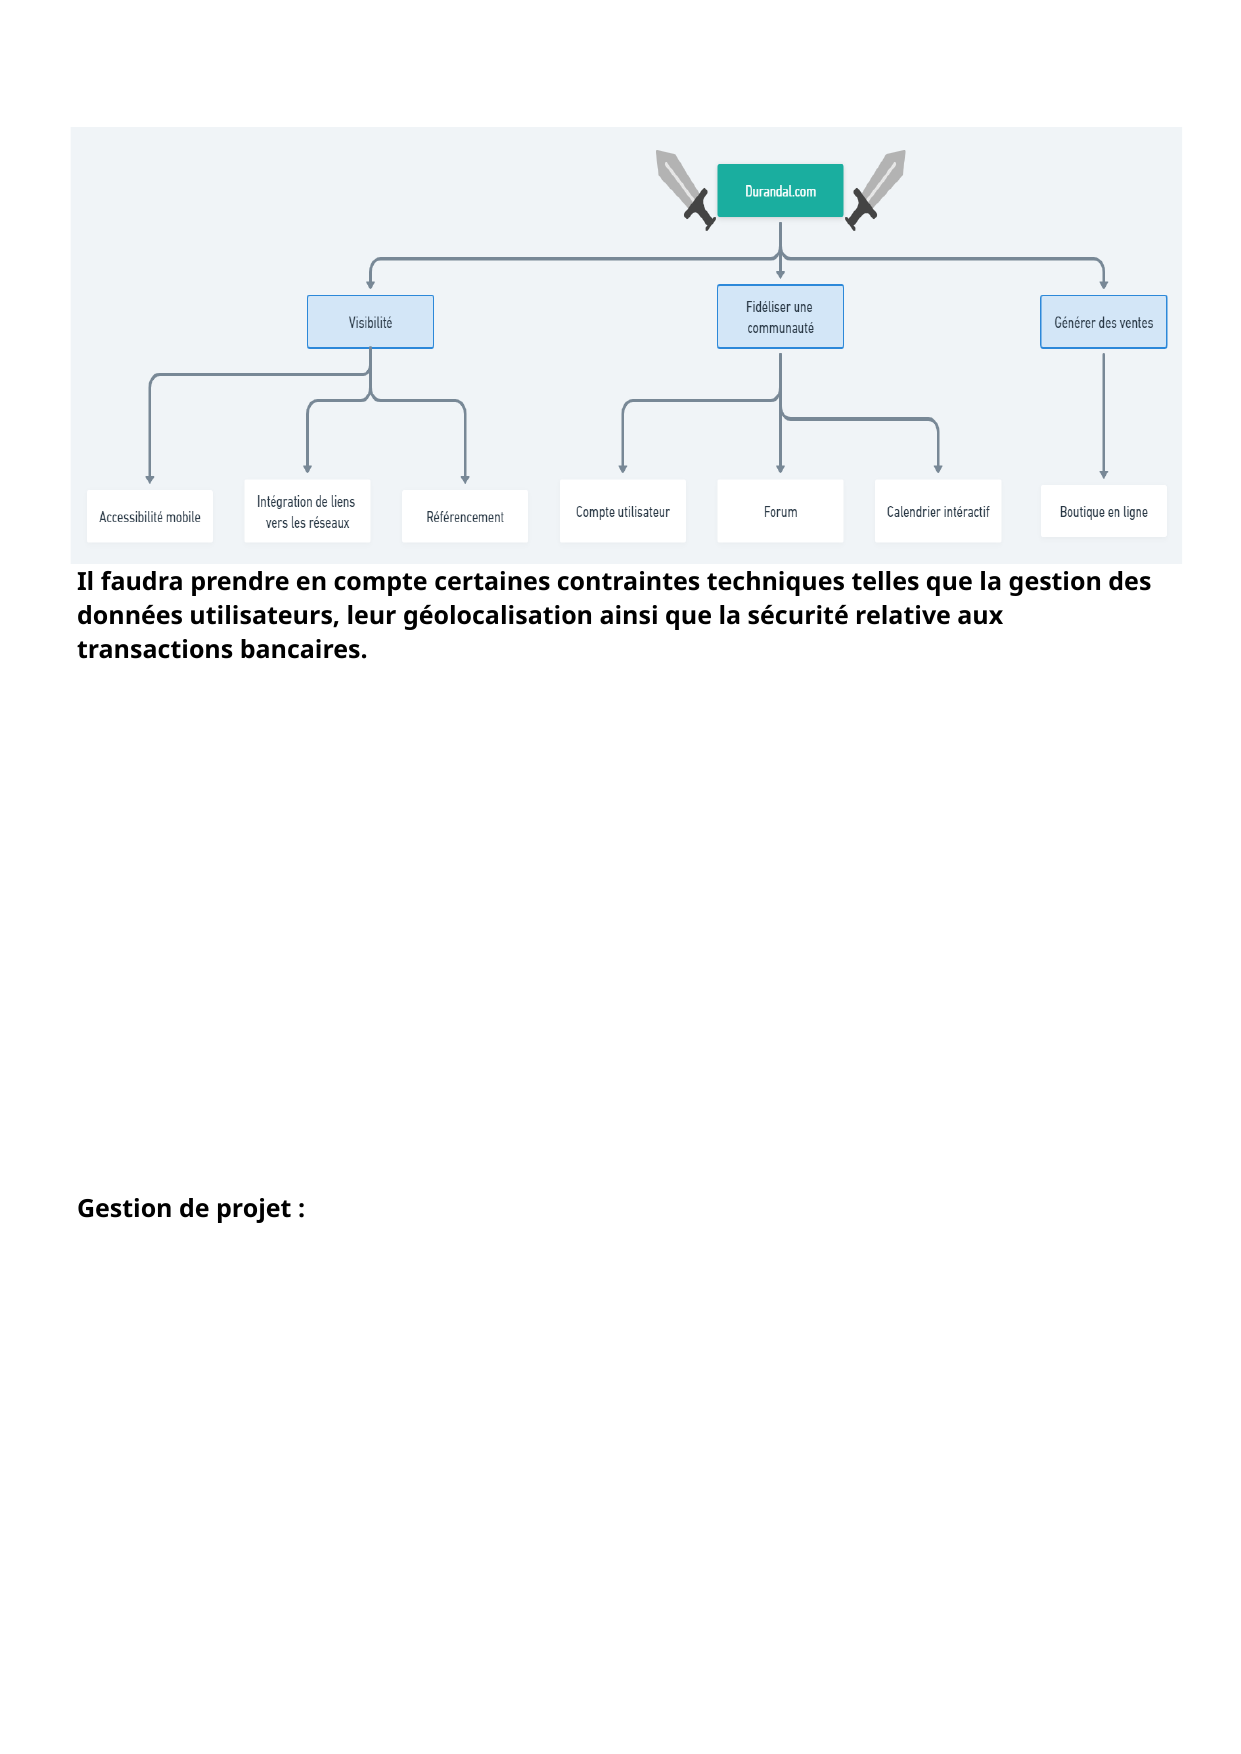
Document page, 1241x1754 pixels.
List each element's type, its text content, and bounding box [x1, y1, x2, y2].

text Gestion de projet : [77, 1191, 1163, 1225]
text [77, 118, 1163, 127]
text Il faudra prendre en compte certaines contraintes techniques telles que la gestion des données utilisateurs, leur géolocalisation ainsi que la sécurité relative aux transactions bancaires. [77, 564, 1163, 666]
picture [70, 127, 1183, 564]
